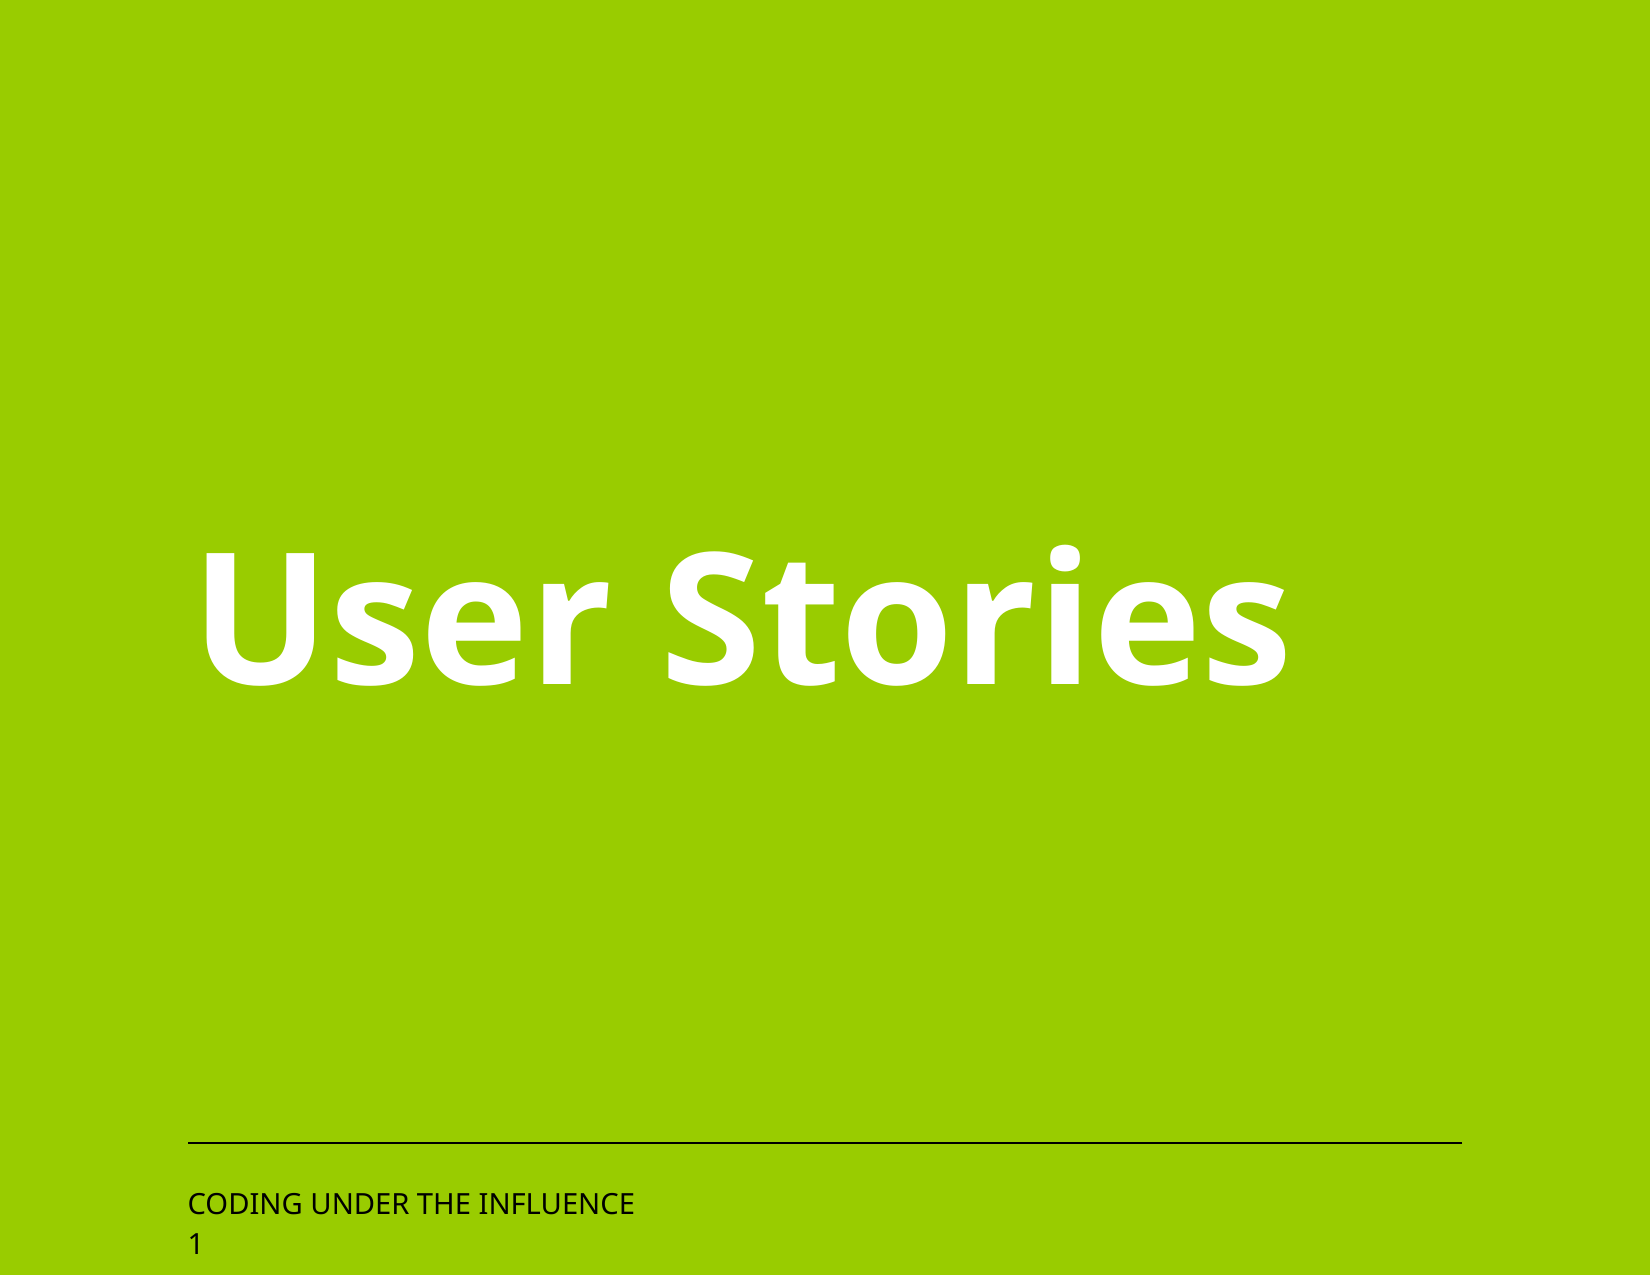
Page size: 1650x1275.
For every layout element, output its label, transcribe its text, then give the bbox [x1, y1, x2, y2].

text User Stories [0, 489, 1650, 738]
